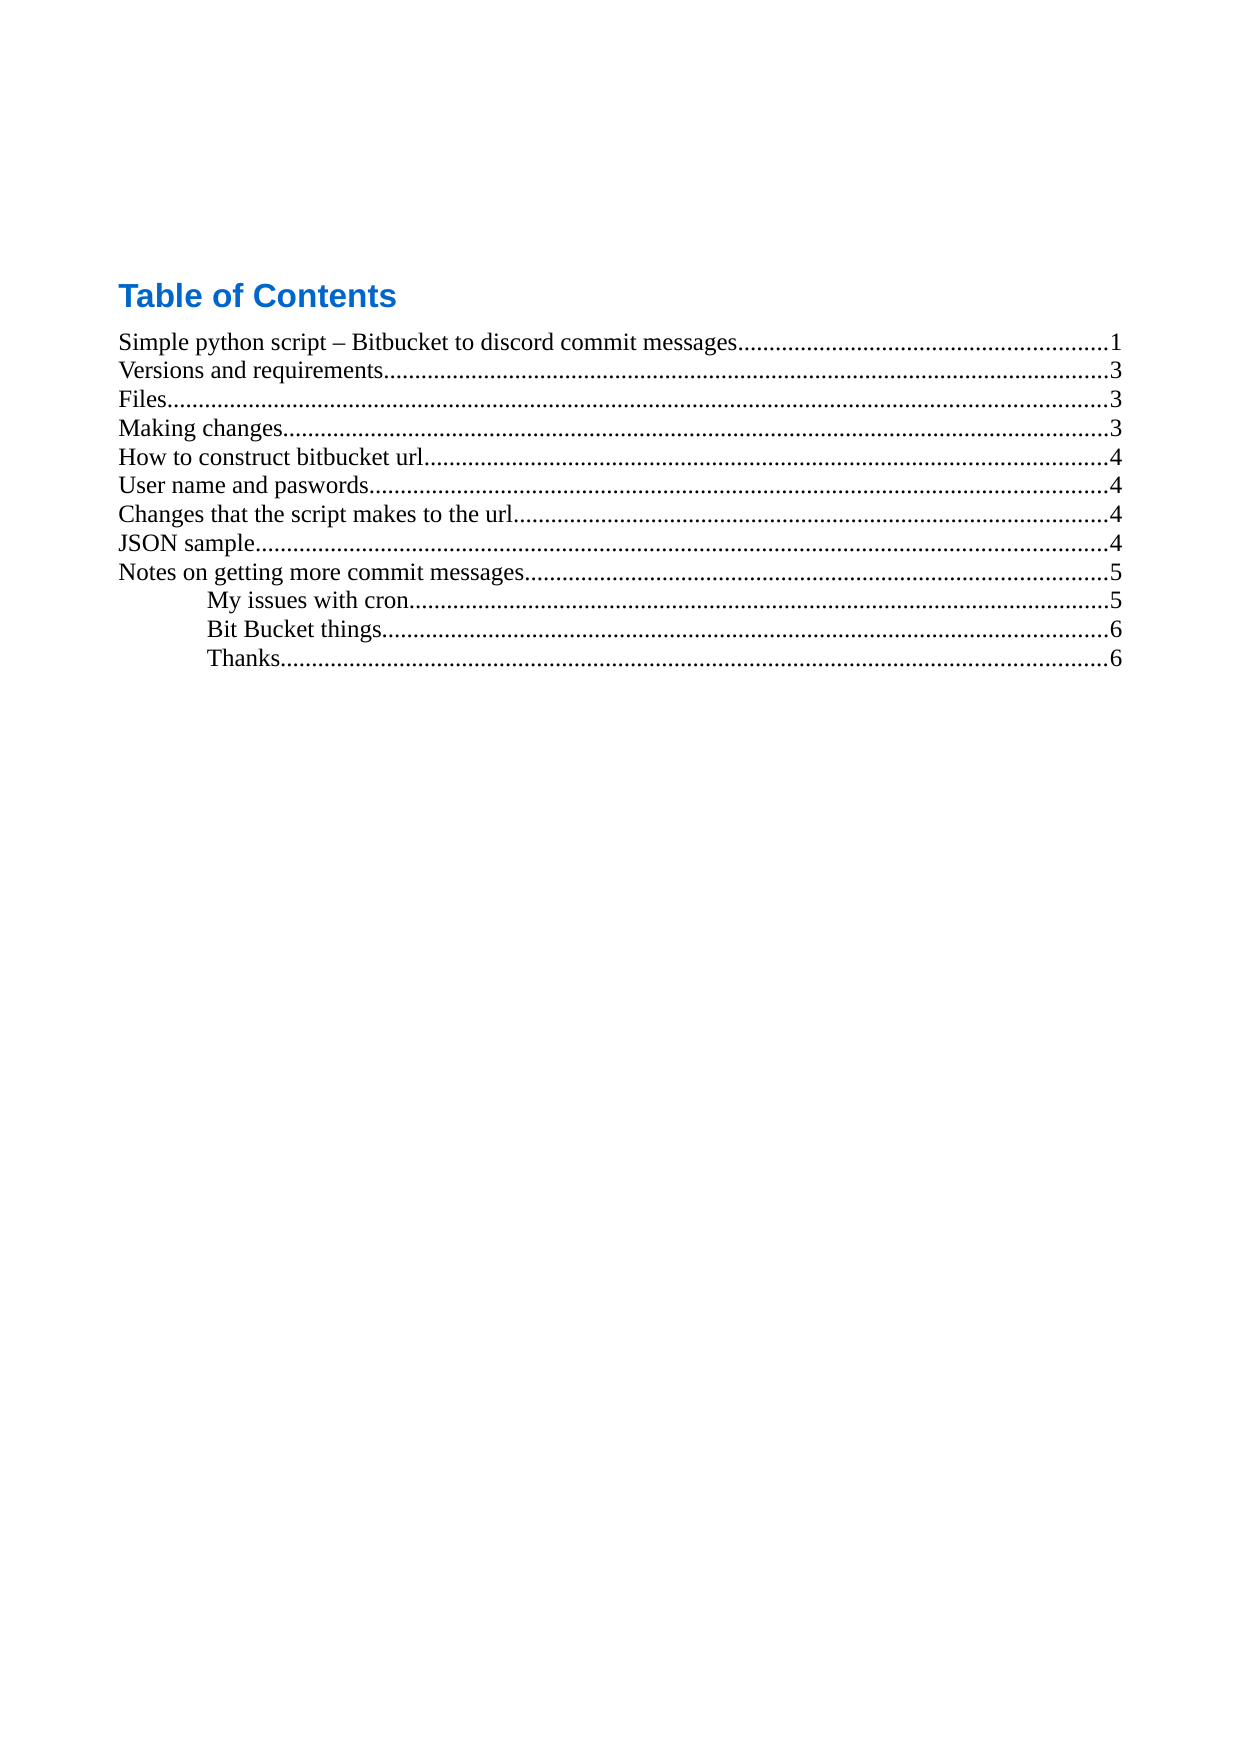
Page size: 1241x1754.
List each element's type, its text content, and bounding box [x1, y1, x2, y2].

text JSON sample 4 [118, 528, 1122, 557]
text User name and paswords 4 [118, 470, 1122, 499]
text Thanks 6 [207, 643, 1122, 672]
text My issues with cron 5 [207, 585, 1122, 614]
text Versions and requirements 3 [118, 355, 1122, 384]
text Simple python script – Bitbucket to discord commit messages 1 [118, 327, 1122, 355]
text How to construct bitbucket url 4 [118, 442, 1122, 470]
text Changes that the script makes to the url 4 [118, 499, 1122, 528]
text Files 3 [118, 384, 1122, 413]
text Bit Bucket things 6 [207, 614, 1122, 643]
subtitle Table of Contents [118, 276, 1122, 314]
text Making changes 3 [118, 413, 1122, 442]
text Notes on getting more commit messages 5 [118, 557, 1122, 585]
